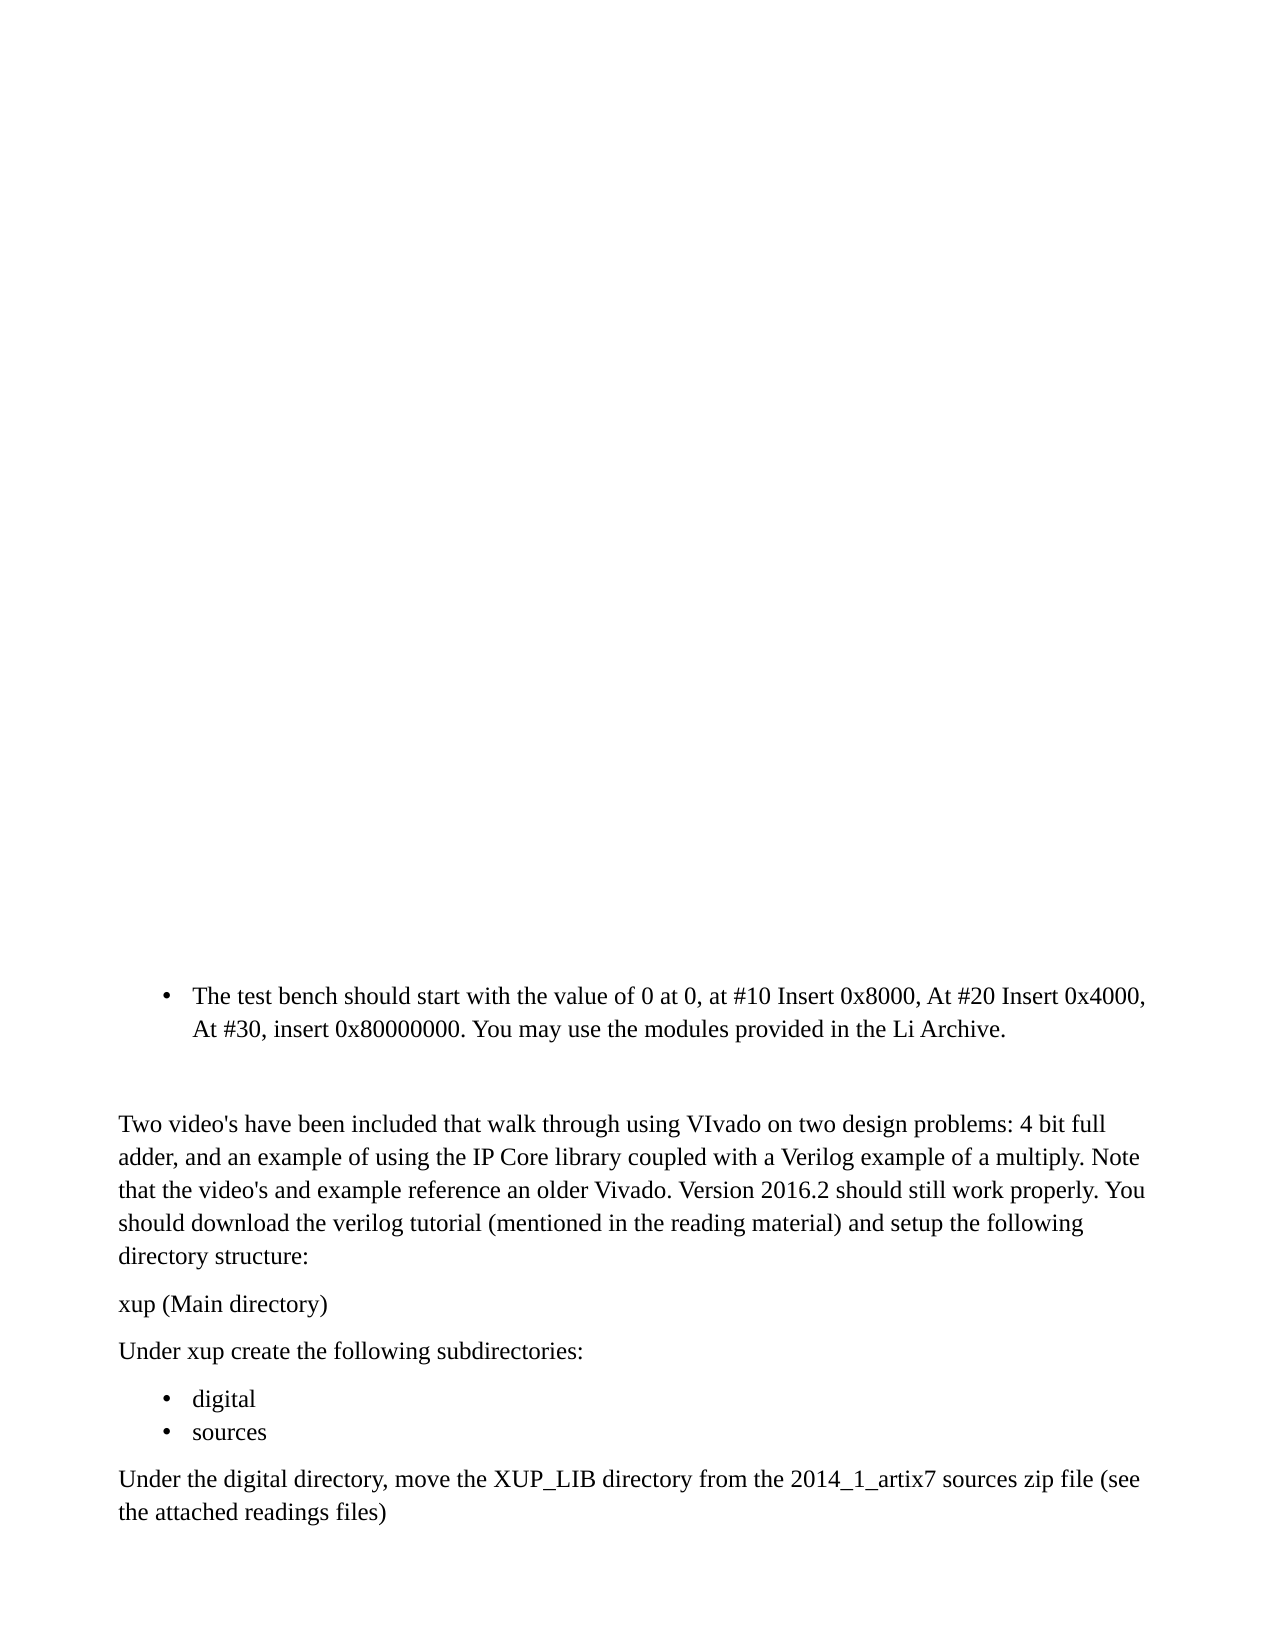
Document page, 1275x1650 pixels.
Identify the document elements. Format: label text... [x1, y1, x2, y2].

text xup (Main directory) [118, 1289, 1157, 1317]
list digital [162, 1384, 1157, 1413]
text Under xup create the following subdirectories: [118, 1336, 1157, 1365]
text Under the digital directory, move the XUP_LIB directory from the 2014_1_artix7 sources zip file (see the attached readings files) [118, 1464, 1157, 1526]
list sources [162, 1417, 1157, 1446]
list The test bench should start with the value of 0 at 0, at #10 Insert 0x8000, At #20 Insert 0x4000, At #30, insert 0x80000000. You may use the modules provided in the Li Archive. [162, 981, 1157, 1042]
text Two video's have been included that walk through using VIvado on two design problems: 4 bit full adder, and an example of using the IP Core library coupled with a Verilog example of a multiply. Note that the video's and example reference an older Vivado. Version 2016.2 should still work properly. You should download the verilog tutorial (mentioned in the reading material) and setup the following directory structure: [118, 1109, 1157, 1270]
